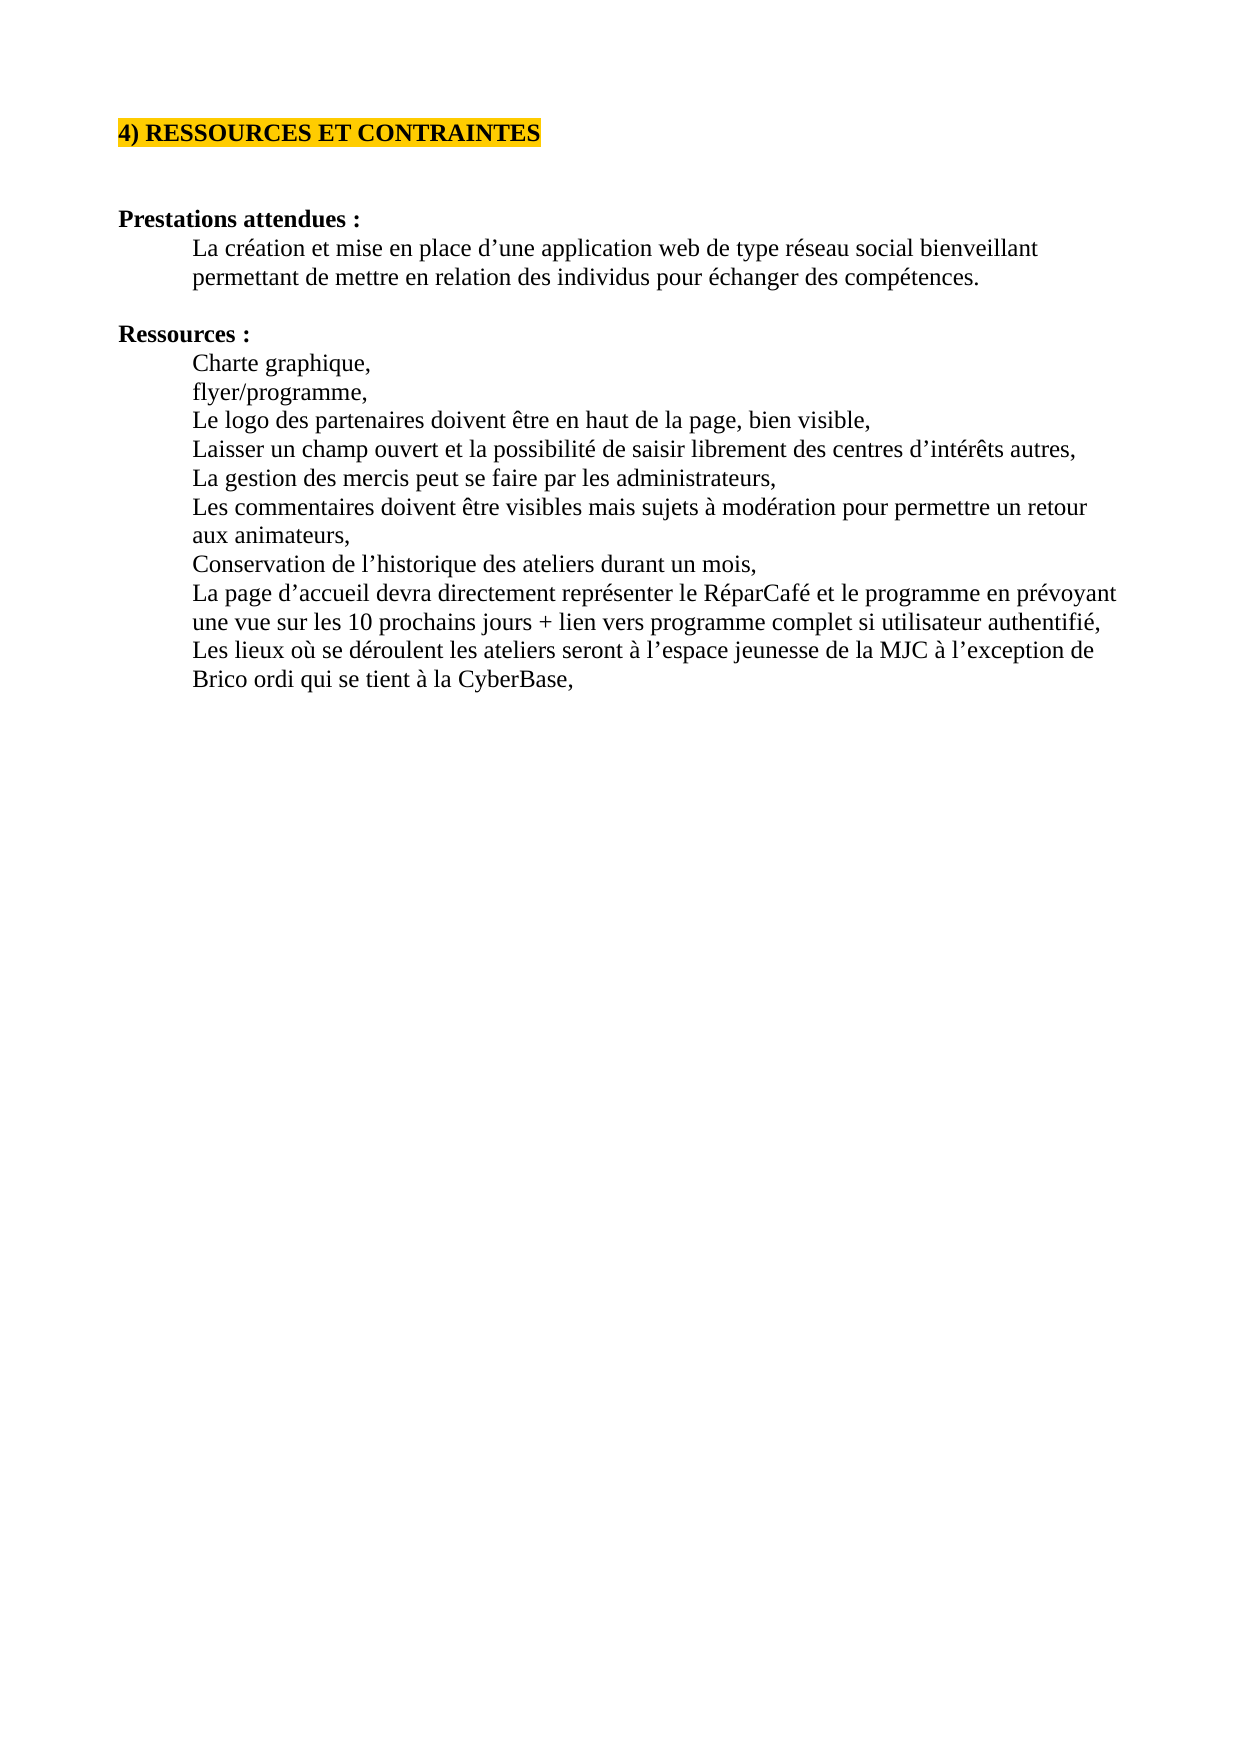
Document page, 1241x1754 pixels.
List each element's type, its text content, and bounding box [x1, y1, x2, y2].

text Les lieux où se déroulent les ateliers seront à l’espace jeunesse de la MJC à l’exception de Brico ordi qui se tient à la CyberBase, [118, 636, 1122, 693]
text Le logo des partenaires doivent être en haut de la page, bien visible, [118, 406, 1122, 434]
text 4) RESSOURCES ET CONTRAINTES [118, 118, 1122, 147]
text Conservation de l’historique des ateliers durant un mois, [118, 549, 1122, 578]
text La page d’accueil devra directement représenter le RéparCafé et le programme en prévoyant une vue sur les 10 prochains jours + lien vers programme complet si utilisateur authentifié, [118, 578, 1122, 636]
text Ressources : [118, 319, 1122, 348]
text flyer/programme, [118, 377, 1122, 406]
text Charte graphique, [118, 348, 1122, 377]
text Laisser un champ ouvert et la possibilité de saisir librement des centres d’intérêts autres, [118, 434, 1122, 463]
text Prestations attendues : [118, 204, 1122, 233]
text La gestion des mercis peut se faire par les administrateurs, [118, 463, 1122, 492]
text La création et mise en place d’une application web de type réseau social bienveillant permettant de mettre en relation des individus pour échanger des compétences. [118, 233, 1122, 291]
text Les commentaires doivent être visibles mais sujets à modération pour permettre un retour aux animateurs, [118, 492, 1122, 549]
